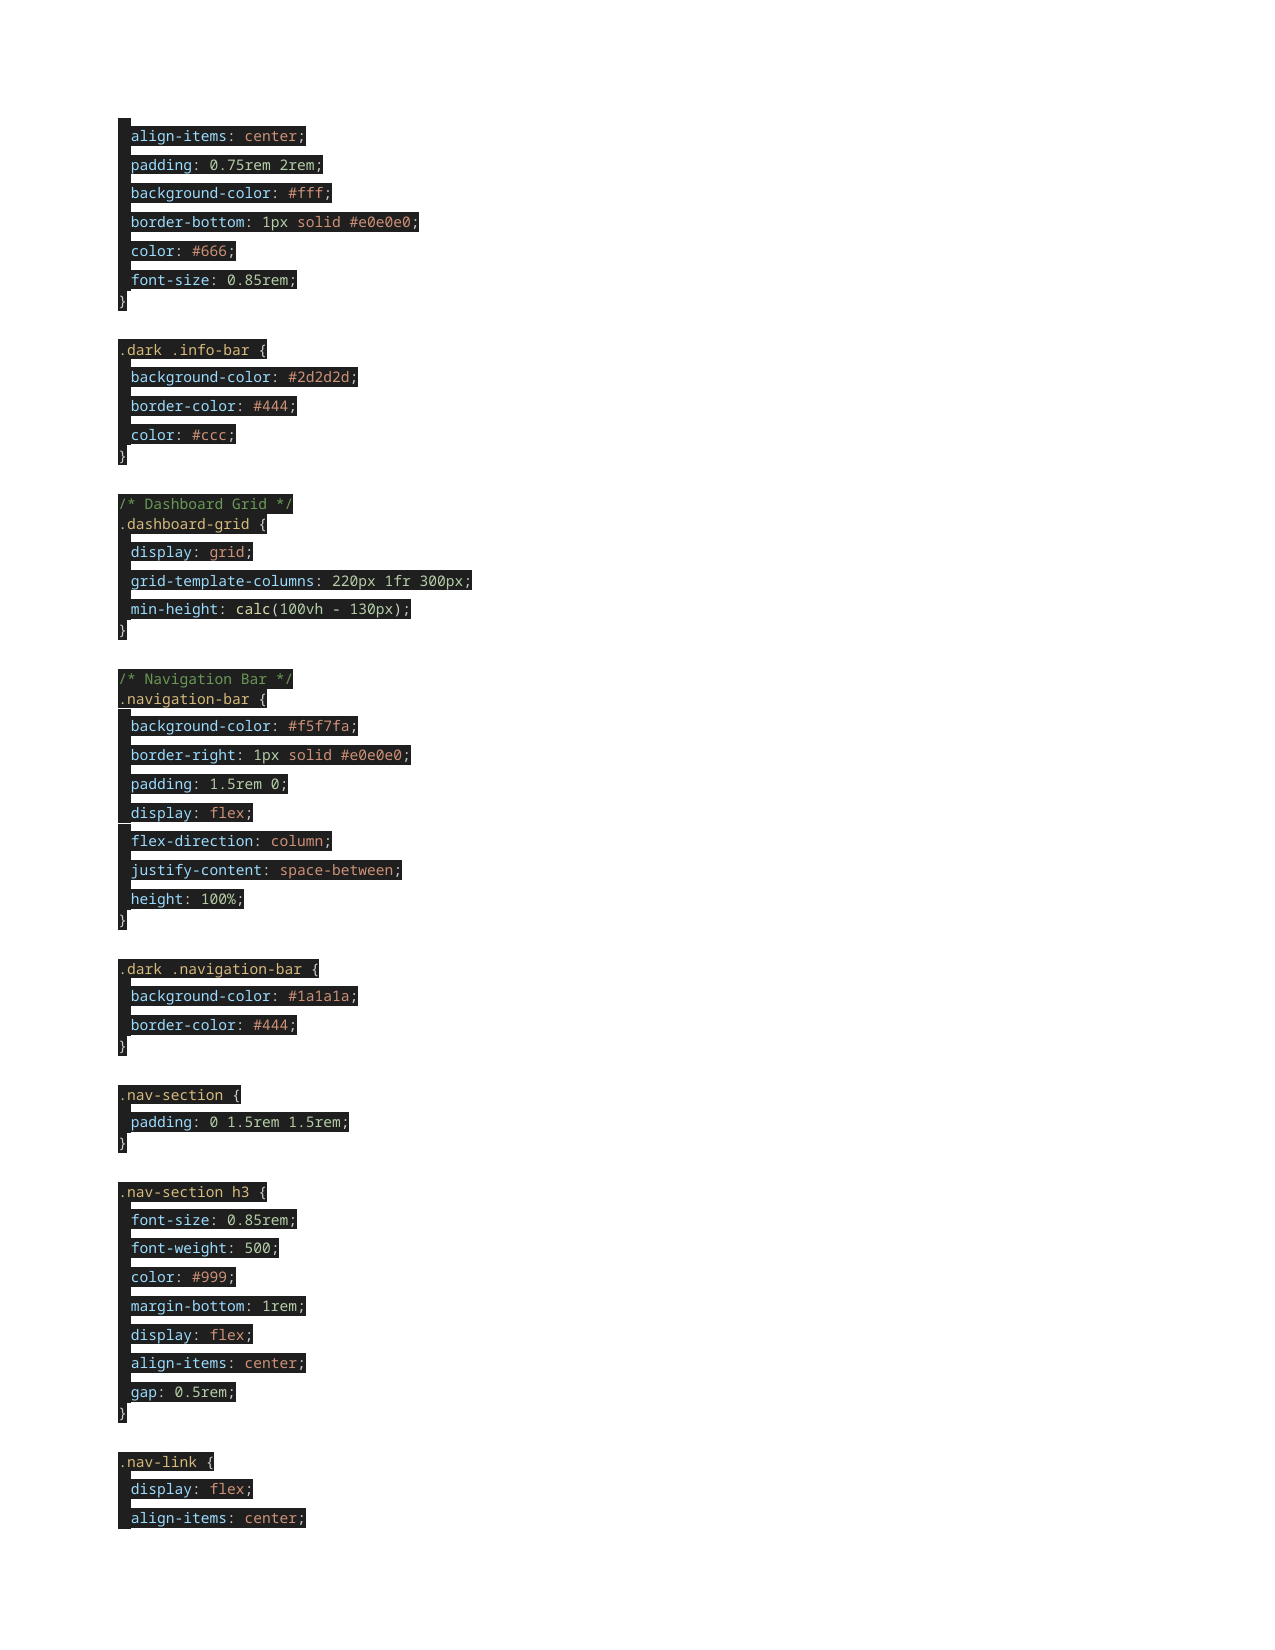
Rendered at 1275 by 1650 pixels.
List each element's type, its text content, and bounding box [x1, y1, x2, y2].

text display: flex; [118, 1471, 1157, 1500]
text justify-content: space-between; [118, 852, 1157, 881]
text font-weight: 500; [118, 1230, 1157, 1259]
text height: 100%; [118, 881, 1157, 910]
text grid-template-columns: 220px 1fr 300px; [118, 563, 1157, 591]
text min-height: calc(100vh - 130px); [118, 591, 1157, 620]
text gap: 0.5rem; [118, 1374, 1157, 1403]
text } [118, 445, 1157, 465]
text } [118, 1403, 1157, 1423]
text /* Navigation Bar */ [118, 669, 1157, 689]
text border-color: #444; [118, 1007, 1157, 1036]
text background-color: #2d2d2d; [118, 359, 1157, 388]
text .navigation-bar { [118, 689, 1157, 708]
text background-color: #f5f7fa; [118, 708, 1157, 737]
text } [118, 1036, 1157, 1056]
text .dark .info-bar { [118, 339, 1157, 359]
text flex-direction: column; [118, 823, 1157, 852]
text .nav-section { [118, 1084, 1157, 1104]
text .dashboard-grid { [118, 514, 1157, 534]
text border-right: 1px solid #e0e0e0; [118, 737, 1157, 766]
text font-size: 0.85rem; [118, 262, 1157, 291]
text .nav-section h3 { [118, 1182, 1157, 1202]
text align-items: center; [118, 118, 1157, 147]
text padding: 1.5rem 0; [118, 766, 1157, 795]
text } [118, 1133, 1157, 1153]
text .dark .navigation-bar { [118, 958, 1157, 978]
text /* Dashboard Grid */ [118, 494, 1157, 514]
text border-bottom: 1px solid #e0e0e0; [118, 204, 1157, 233]
text display: grid; [118, 534, 1157, 563]
text } [118, 620, 1157, 640]
text border-color: #444; [118, 388, 1157, 417]
text color: #666; [118, 233, 1157, 262]
text display: flex; [118, 1317, 1157, 1345]
text color: #999; [118, 1259, 1157, 1288]
text align-items: center; [118, 1500, 1157, 1529]
text margin-bottom: 1rem; [118, 1288, 1157, 1317]
text .nav-link { [118, 1452, 1157, 1471]
text padding: 0 1.5rem 1.5rem; [118, 1104, 1157, 1133]
text } [118, 910, 1157, 930]
text color: #ccc; [118, 417, 1157, 445]
text } [118, 291, 1157, 311]
text display: flex; [118, 795, 1157, 823]
text background-color: #1a1a1a; [118, 978, 1157, 1007]
text padding: 0.75rem 2rem; [118, 147, 1157, 176]
text background-color: #fff; [118, 176, 1157, 204]
text font-size: 0.85rem; [118, 1202, 1157, 1230]
text align-items: center; [118, 1345, 1157, 1374]
